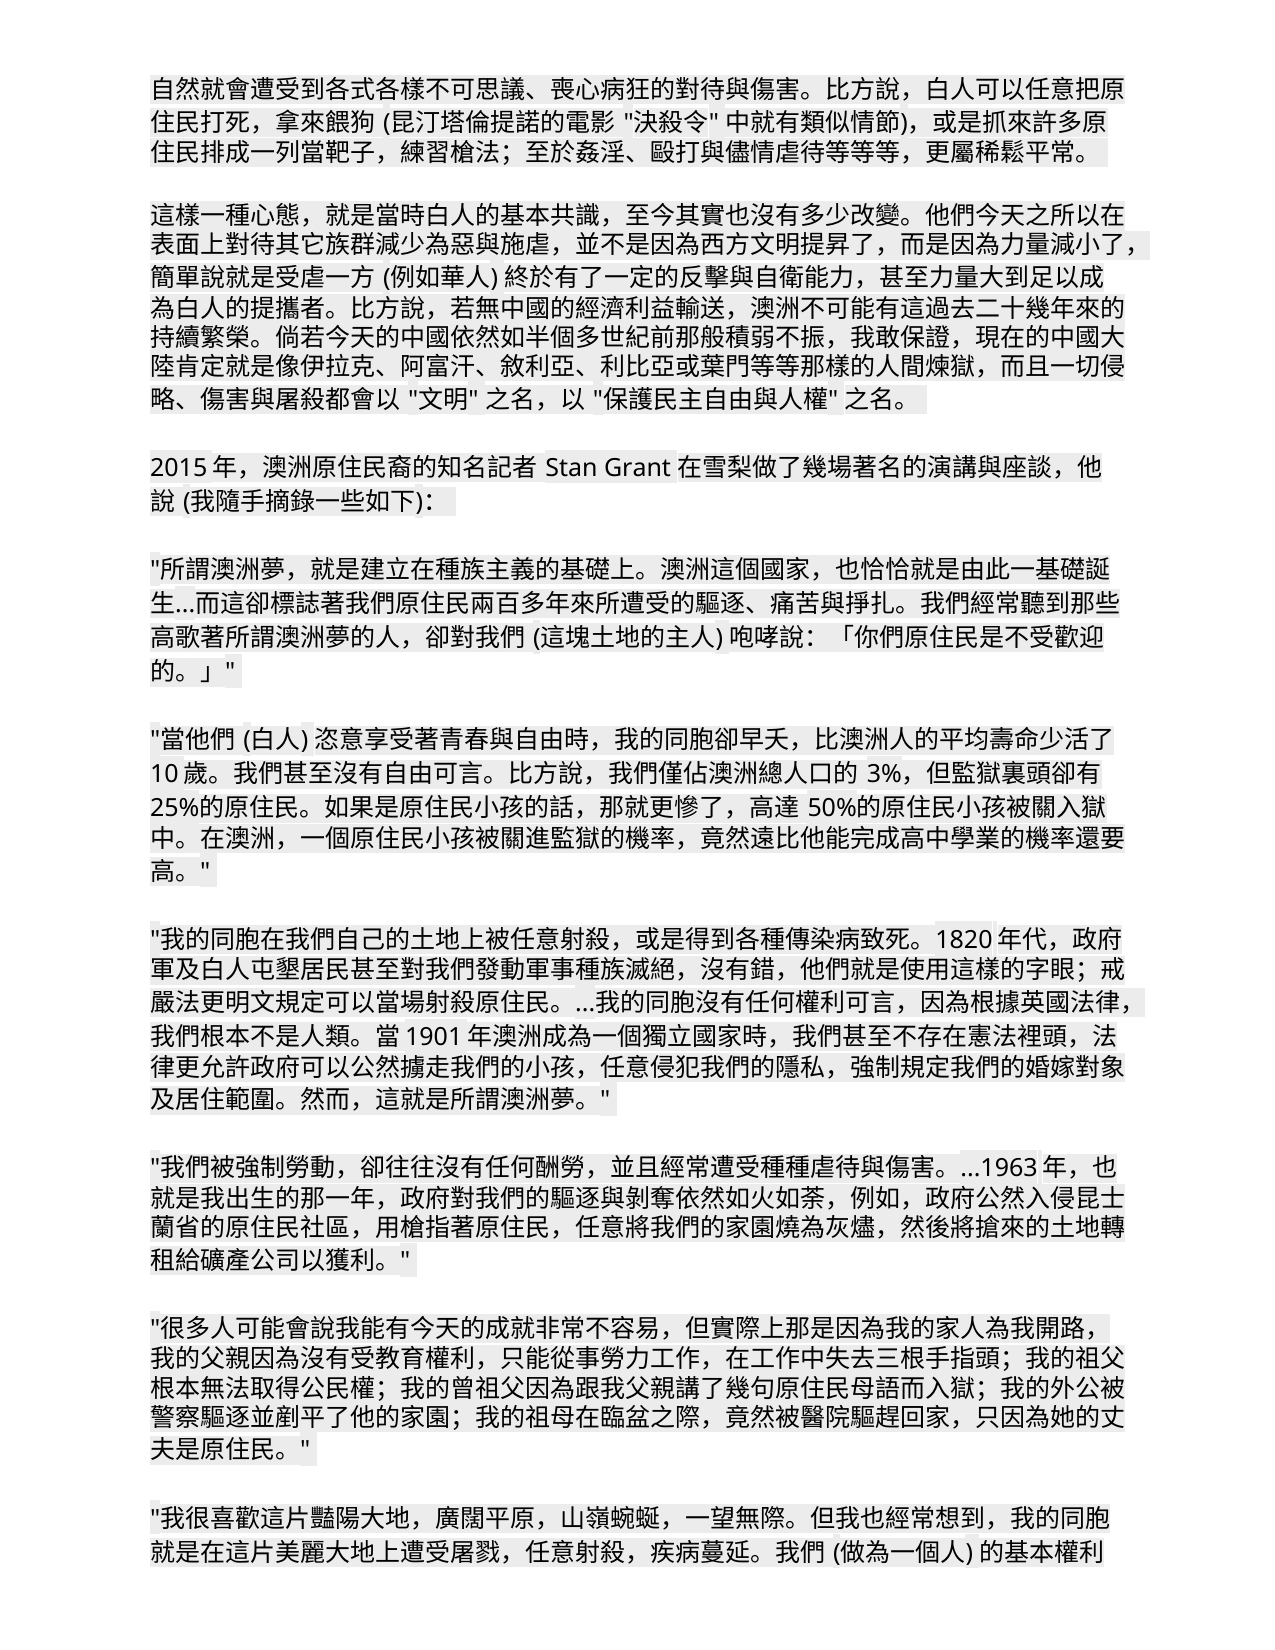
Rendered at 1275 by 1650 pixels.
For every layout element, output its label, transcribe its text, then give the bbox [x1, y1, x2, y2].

text （續 2018. 02. 11有關澳洲） 上個月，英國媒體 Press Gazette 發了一篇新聞稿指出，John Pilger 在英國 "衛報" (Guardian) 的專欄被砍了。Pilger 接受訪問時說，早在三年前 (2015年) 他就被 "衛報" 掃地出門；不光是他，同時還有一些跟他類似的記者也都被炒魷魚。Pilger 說，這是因為他們的言論跟報社走向早已背道而馳。Pilger還說，"衛報" 應該就是他在平面媒體的 "最後一站" 了，應該不會再有其它報社敢用他。 老實說，在比這更早之前，我已經至少七、八年不太會去看 "衛報"，因為，一個媒體究竟具有多大程度的誠實與正直，以及是否產生質變，其實很容易就能發現。建立信用很難，毀掉信用卻很容易。 先岔開一下話題，如果你稍微有點基本的敏感度，你一定也能觀察發現：蘋果日報老早就變成一種反中宣傳刊物，每天造謠抹黑誇大渲染，無所不用其極妖魔化中國。其實我也知道，它早在大約十年前就已經被 CIA 所實質掌控，對此我沒有任何可以毫無顧慮而能公開指陳的證據，或者你也可以乾脆說我根本沒有證據。但我畢竟不是今天才出社會，並不是每一件事情都需要所謂 "證據" 才能知道事實。 比方說，林義雄一家老小就是國民黨殺的，當我還在念高中時，我就知道這個事實。如此明明白白的事情，還需要什麼證據呢？很多事情是這樣：倘若你長久關注其相關議題，你自然就能清楚理解那些無法攤開所謂證據的事實真相。就比方說哪個政治人物乾不乾淨，圈內人或密切觀察者難道會不知道嗎？當然，絕大多數圈外人的腦袋通常是不太清楚的，很容易被唬弄，把人渣當神拿來拜。 戰爭並不僅僅限於軍火，在我看來，貨幣比子彈更可怕，謊言更勝於槍炮。可憐蟲才會持槍搶銀行，政客財團及其一票幫凶走狗，只需一張嘴，一隻筆，風度翩翩就能輕易囊括天下財富與權位；而所謂輿論或民意呢，不過就是一種宣傳戰的成果，網軍不折不扣就是一支軍隊。誰掌控了解釋權與話語權，誰就勝券在握；謊言的威力，至少在中、短期之內，遠遠大於真理。事實也許勝於雄辯，但事實往往抵擋不了鋪天蓋地的謊言與渲染。 比方說你看，距離就職台大校長的原訂日期，迄今已經將近一個月，但管中閔卻依舊無法上任，被一個向來極其聽話到非常不可思議的狗官--所謂教育部部長潘什麼忠的給擋了下來。不讓他上任的理由就是那些極其可笑的造謠與抹黑，比方說所謂抄襲。這些事如此可笑，學生引用老師的講義或研究手稿，然後就等於是學生原創？以後老師若再提起相關研究內容，就反而變成是老師抄襲學生？天底下有這種道理？這種腦殘鳥話居然也能拿來抹黑。但是你看，那些綠油油的御用文人及尾巴團體，比方說綠到爆的什麼 "北美洲台灣人教授協會"，卻依然一口咬定這就是抄襲，甚至還說，如果有人說這不是抄襲，那就是什麼 "世界級的大笑話"。很不可思議吧！連這麼荒唐的鳥話，居然也能因為政治顏色而硬是要瞎掰到底。 累積三十幾年的近距離觀察與共事經驗，我自認比一般人更了解人渣黨及其一大票走狗文人，了解其各種不擇手段的貪婪齷齪行徑。但是，許多時候，我往往還是會感到很震驚，人性居然可以齷齪下流到如此地步，完全睜眼說瞎話，完全不擇手段。我經常問學姊一個問題： "妳覺得，在這個世界上，到底有沒有什麼惡事是連人渣黨及其一票走狗文人也不屑去做的？" 我真是看不到這些人渣到底有沒有一個做惡的底線？ 也許你會說，一個極其可笑的謊言不就一下就會被拆穿了嗎？能有什麼殺傷力呢？如果你真的這麼認為，那麼，你若不是真的很 "單純" 或 "愚蠢"，就是存心胡扯。不信你問問你周遭的同事或左鄰右舍，問說為什麼台大校長遲遲無法上任？十之八九的人會回答你說："因為他好像論文抄襲做假，而且還拿財團的錢，所以很多人起來抗議。" 而且，你的周遭恐怕會有一半以上的人會說這些 "抗議者" 很勇敢很有正義感。你明知事實真相並非如此，但你覺得你有可能改變人們的想法嗎？幾乎不可能。為什麼？因為，人們會說： "大家都這麼說"。 你看，比方說過去人渣黨搞的大腸花運動是怎麼搞起來的？所憑藉的所有 "理由"，哪一個不是荒唐透頂的謊言與造謠？我原先所工作的醫院有個內部群組，一些主管甚至還散發一些極其可笑的謠言，比方說什麼服貿一旦通過，至少將會有一千萬個大陸人入籍台灣，取得投票權，破壞我們的民主與自由！然後還說大部份中小企業統統都會倒閉，四、五百萬人將失業，"我們" 台灣人將會變成 "他們" 中國人的奴隸等等等。我看到這些謠言，馬上開罵，然後就退出那個院內群組，並不是我不想讓 "真理越辯越明"，而是我相信，面對鋪天蓋地存心瞎掰的謊言，即便我曾是辯論比賽冠軍也沒輒，沒有人會相信我，因為 "大家都這麼說"。 過去的舊國民黨依靠這一套控制媒體進行抹黑造謠的本事來統治，想不到人渣黨才是這方面的真正高手，可謂天下無敵。而一般台灣人呢，半個多世紀來，智商始終沒有任何進化，永遠是被主流勢力所操弄愚弄的一群。 注意聽哦，該畫重點的地方來了：一個人，惟有當他能清楚地意識到世界上就是會有這樣一群人，存心以謊言和謠言做為一種鬥爭與謀利工具時，然後他才有可能在每個議題上避免被誤導。 這樣講很文謅謅，其實道理很簡單，換個方式說：一個人，惟有當他清楚地意識到對方是個詐騙集團時，然後他才有可能不至於蠢到去討論詐騙集團所說的每一句翻來覆去的鳥話或謊言與謠言，不至於蠢到企圖去理解詐騙集團所做的每一件事到底有什麼理念在裏頭。當然完全沒有理念可言，一切就只是為了兩個東西：金錢和權力。 插播結束，話說回頭，Pilger在 "衛報" 的最後一篇文章出現在三年前 (2015年) 的 4月 22日，標題是："澳洲政府把原住民逐出家園，就是對原住民宣戰"： https://goo.gl/6pKjpe 去年 (2017年) 夏天，澳洲總理 Malcolm Turnbull 針對白人政府過去長達一個世紀的所謂同化政策之暴行再次道歉。其實這不是第一次官方道歉，在2008年就由當時的總理Kevin Rudd 道歉過一次。 1997年五月，在國內外壓力下，澳洲政府發表第一份原住民人權調查報告書，叫做 " Bringing them Home" (帶他們回家)，主要是針對在那長達百年的強迫同化過程中，調查估計約有十萬個原住民小孩 (約佔當時原住民人口的至少三分之一)，竟然被當成牲畜貓狗那樣，強制帶離他們的父母，帶到白人社區，送入收養教化機構，或送入白人家庭，說要同化他們。 為什麼要這樣做呢？因為白人普遍認為原住民是低等生物 (連 "人種" 都稱不上)，頂多是介於人類與猿猴之間的一種 "過渡生物"，一種生物演化上的所謂 "缺環" (missing link)，沒資格生、養小孩。因此，為了澳洲白人血統之 "純淨"，為了保護西方高貴的文化不會被低等的有色人種或低等生物給污染，最好讓原住民滅種算了。至於已經生出來的原住民小孩 (特別是那些混血的)，就依法任意帶走，送進各種收養教化機構或白人家庭，看能不能給予心靈淨化，讓他們從低等生物向上演化，向上提昇，多少學習一點白人的高尚文明。 這樣一個同化過程，其實早在1860年代左右便開始倡議，包括許多所謂學術與政策研究更是明目張膽，荒腔走板，往往先有既定結論，然後再來 "研究"；所謂白人優越論，甚囂塵上，持續至今。 據我所知，至遲在1897年，澳洲就有針對原住民的法律出爐，這些法律名稱通常都很好聽，往往冠以 "保護"（protection）一詞。1906年，澳洲政府更明文規定所謂 "原住民保護官"才是18歲以前的原住民小孩在法律上的監護人，可以隨時把原住民小孩從他的父母身邊帶走。在這樣一些極其不可思議的法律底下，展開長達至少七十年的強制同化政策，一直到七零年代中期，白澳政策才停止。 整個強制同化過程，惡形惡狀，喪心病狂，罄竹難書。若真要寫，得寫上七天七夜。比方說，原住民的婦女要結婚，竟然必須經過 "原住民保護官" 的審核與批准，看你夠不夠格，夠不夠高尚文明，特別是有可能危害白人血統 "純淨" 的異族通婚，更是受到嚴格管制。 在澳洲，長達兩百多年一直持續至今的各種迫害性乃至滅種性的歧視政策，使得原住民不但淪為貧民與罪犯，更是從原本的數十萬人口 (一說上百萬)，甚至在1922年一度僅剩六萬多人。至於那些被強制從父母身邊帶走的原住民小孩（有些一生下來便被 "原住民保護官" 馬上帶走），強制送進各種寄養機構或白人家庭中，不但成為白人奴隸（講好聽是免費童工），而且往往遭到性侵與各種形式的虐待、毆打與傷害，更多則是在貧窮困境及深具敵意與傷害性的歧視環境中，淪為罪犯，監獄裏往往一大半是原住民小孩。 英國人於1788年來到澳洲，旋即展開屠殺與強佔土地，包括強姦、凌虐與綁架為奴等等，其間更造成一支原住民族群的滅種，叫做Tasmanians (塔斯馬尼亞人)，最後一位死去的塔斯馬尼亞人的骨骸，還被當成動物標本般，送進澳洲博物館展覽。當然，有人把澳洲原住民的人口之劇減乃至滅種，歸咎於白人所帶來的各種在當地前所未見的疾病與病菌，例如天花、肺結核、百日咳、傷寒，痲疹與梅毒等等等。這樣一種帶有相當 "自然主義" (naturalistic) 傾向的描述性解釋，頂多也只是各種傷害因素 "之一" 而已，根本問題仍是出在白人根本不把原住民當成人類看待，而是當成 "動物"，一說是 "最近接人類的一種動物"，或是文明一點的，說他們是 "最接近野獸的人類"。 在這樣一種白人至上的 "文明" 眼光下，被視為低等物種的一方，倘若自身防衛能力不足，自然就會遭受到各式各樣不可思議、喪心病狂的對待與傷害。比方說，白人可以任意把原住民打死，拿來餵狗 (昆汀塔倫提諾的電影 "決殺令" 中就有類似情節)，或是抓來許多原住民排成一列當靶子，練習槍法；至於姦淫、毆打與儘情虐待等等等，更屬稀鬆平常。 這樣一種心態，就是當時白人的基本共識，至今其實也沒有多少改變。他們今天之所以在表面上對待其它族群減少為惡與施虐，並不是因為西方文明提昇了，而是因為力量減小了，簡單說就是受虐一方 (例如華人) 終於有了一定的反擊與自衛能力，甚至力量大到足以成為白人的提攜者。比方說，若無中國的經濟利益輸送，澳洲不可能有這過去二十幾年來的持續繁榮。倘若今天的中國依然如半個多世紀前那般積弱不振，我敢保證，現在的中國大陸肯定就是像伊拉克、阿富汗、敘利亞、利比亞或葉門等等那樣的人間煉獄，而且一切侵略、傷害與屠殺都會以 "文明" 之名，以 "保護民主自由與人權" 之名。 2015年，澳洲原住民裔的知名記者 Stan Grant 在雪梨做了幾場著名的演講與座談，他說 (我隨手摘錄一些如下)： "所謂澳洲夢，就是建立在種族主義的基礎上。澳洲這個國家，也恰恰就是由此一基礎誕生...而這卻標誌著我們原住民兩百多年來所遭受的驅逐、痛苦與掙扎。我們經常聽到那些高歌著所謂澳洲夢的人，卻對我們 (這塊土地的主人) 咆哮說：「你們原住民是不受歡迎的。」" "當他們 (白人) 恣意享受著青春與自由時，我的同胞卻早夭，比澳洲人的平均壽命少活了10歲。我們甚至沒有自由可言。比方說，我們僅佔澳洲總人口的 3%，但監獄裏頭卻有25%的原住民。如果是原住民小孩的話，那就更慘了，高達 50%的原住民小孩被關入獄中。在澳洲，一個原住民小孩被關進監獄的機率，竟然遠比他能完成高中學業的機率還要高。" "我的同胞在我們自己的土地上被任意射殺，或是得到各種傳染病致死。1820年代，政府軍及白人屯墾居民甚至對我們發動軍事種族滅絕，沒有錯，他們就是使用這樣的字眼；戒嚴法更明文規定可以當場射殺原住民。...我的同胞沒有任何權利可言，因為根據英國法律，我們根本不是人類。當1901年澳洲成為一個獨立國家時，我們甚至不存在憲法裡頭，法律更允許政府可以公然擄走我們的小孩，任意侵犯我們的隱私，強制規定我們的婚嫁對象及居住範圍。然而，這就是所謂澳洲夢。" "我們被強制勞動，卻往往沒有任何酬勞，並且經常遭受種種虐待與傷害。...1963年，也就是我出生的那一年，政府對我們的驅逐與剝奪依然如火如荼，例如，政府公然入侵昆士蘭省的原住民社區，用槍指著原住民，任意將我們的家園燒為灰燼，然後將搶來的土地轉租給礦產公司以獲利。" "很多人可能會說我能有今天的成就非常不容易，但實際上那是因為我的家人為我開路，我的父親因為沒有受教育權利，只能從事勞力工作，在工作中失去三根手指頭；我的祖父根本無法取得公民權；我的曾祖父因為跟我父親講了幾句原住民母語而入獄；我的外公被警察驅逐並剷平了他的家園；我的祖母在臨盆之際，竟然被醫院驅趕回家，只因為她的丈夫是原住民。" "我很喜歡這片豔陽大地，廣闊平原，山嶺蜿蜒，一望無際。但我也經常想到，我的同胞就是在這片美麗大地上遭受屠戮，任意射殺，疾病蔓延。我們 (做為一個人) 的基本權利蕩然無存，因為，根據英國的法律，我們根本不存在。當白人看著我們時，在他們眼中並不是看到一個人，而是看到一種次人類 (subhuman)。 "Charles Dickens (雙城記及塊肉餘生記作者) 是英國偉大作家，提起原住民，尚且說 「最好能把他們從地球表面清除。」 Arthur Phillip (英國海軍上將，派來澳洲當總督)，(甚至把我們當成獵物般)，在彷彿以襲擊為樂的派對中，竟發出指令說：「去吧！去砍幾個黑色的麻煩鬼的頭顱回來！」" 1973 年，白澳政策才結束。表面上結束，骨子裏的偏見與歧視依舊存在至今。舉個例，前年 (2016年)，澳洲北領地的 Don Dale Youth Detention Centre (東達爾少年拘留所)，涉嫌虐待原住民少年犯，影像流出，引起澳洲各地抗議。這時候，The Australian (澳洲銷售量最大的報紙) 的總編輯卻刊登了這樣一幅種族歧視的漫畫： https://goo.gl/yiv41Y 這漫畫意思是說：你看，這些原住民低等物種，整天喝得醉醺醺，他們連自己的小孩叫什麼名字都不知道。 上述網址中，報導的最後面還有另外一幅漫畫，也是同一位漫畫家自以為幽默的 "傑作"。這回是歧視印度人。漫畫中是一群度人，拿大鐵鎚把太陽能發電板整個敲碎，然後大家就蹲在地上研究這東西到底能不能吃、好不好吃。其中一個說："不好啦，別吃啦。" 另一個說，"嗯，且讓我沾點芒果醬來試試味道"。這漫畫發表於三年前巴黎氣候高峰會之際，潛台詞是這樣："聯合國提供援助給這些低等國家，幫他們節能減碳是沒有用的啦，這些是低等人種，他們不懂得太陽能發電這些高科技啦。" 你看像不像台灣的自由人渣報抹黑大陸人的心態與手法。 上述 Stan Grant 的演講中提到，澳洲原住民的平均壽命比一般澳洲人少10歲。事實上，依據 Oxfam 澳洲分會的數據，應該是少活10-17歲。Oxfam還指出，大部份的澳洲人過著全世界最好的生活品質之一，但其原住民卻過著跟全世界最貧窮國家的人一樣的生活水平，一樣高的死亡率；特別是小孩，飽受貧窮與疾病之苦。根據聯合國 2009年的原住民調查報告指出，全世界的國家之中，原住民與非原住民的生活水平落差最大的，就是澳洲和尼泊爾。 為了應付外界從不間斷的批評，澳洲政府在十一年前就擬定了一個 "弭平計劃" (Closing the Gap)，揚言要在健康及平均餘命、就業率、入監率、經濟收入、婦女受暴與兒童安全等各方面，消除原住民和非原住民之間的差距。弭了十一年，往往經費不足，口惠而實不至，甚至越弭差距越大。長年以來，國際特赦組織對此再三發出譴責。兩、三個星期前，國際特赦組織還一連發了兩、三篇新聞稿，再度指控澳洲政府不應該總是以監獄來對付原住民小孩，而是應該改善他們的基本福利與生活條件，而不是一方面在政策上歧視之，使之貧窮，剝奪其基本生存權利，使之淪落至社會底層，另一方面卻又用高壓手段對付，把他們動輒送入監牢，求處重刑，或在不見天日的監獄中經常性地、體制性地對之施以酷刑或漠視其遭受虐待。 國際特赦組織還說：前年發生在東達爾少年拘留所的虐囚事件，澳洲政府不應該以所謂 "偶發個案" 的說詞來掩飾相關問題的普遍嚴重性。國際特赦組織說："長年以來，我們在澳洲每個省以及每個原住民的居住地，揭發過許多殘無人道的虐待原住民小孩的事件，其中還包括性侵。" 所謂弭平計畫，弭了這麼多年，"澳洲原住民小孩被送進監牢的比例，竟然高達非原住民小孩的 25倍！" 去年 (2017年) 三月，聯合國婦女受暴特別調查員 Dubravka Šimonović 女士，針對澳洲原住民婦女受暴情況指出：她們不但遭受種族歧視，而且也遭受性別歧視以及因為貧窮而衍生的階級歧視。報告指出，這個多重歧視不光是來自於個人，更是一種結構性與體制性的歧視與迫害形式，這使得澳洲原住民婦女比一般婦女有高出34倍以上的家暴機率以及3.7倍的被強暴比例。Dubravka Šimonović 譴責，所謂弭平計畫已經實施十一年，不但每一年繳出不合格的成績單，而且原住民女孩己身受暴及入獄機率卻反而持續攀升。 有件事很荒唐，製造原住民小孩生活困境的是澳洲白人政府，它才是真正元凶，但是，在 2007年6月，澳洲總理John Howard 竟然以 "保護原住民兒童" 為理由，宣布收回澳洲原住民的 "北領地"（NorthernTerritory）自治權。2008年10月24日，John Pilger 對此寫了一篇文章： https://goo.gl/BWgTx4 我大約摘要一下： Pilger 引用2005年聯合國 "根除種族歧視委員會" (The Committee on the Elimination of Racial Discrimination，簡稱 CERD) 的報告指出，澳洲是全世界已開發國家中，種族歧視最嚴重的地方。Pilger 把澳洲白人政府的所作所為，等同於當年南非白人政府惡名昭彰的種族隔離政策。Pilger 並譴責澳洲人對此卻悶不吭聲，袖手旁觀，坐視不管。 Pilger譴責澳洲政府掠奪原住民所屬北領地之藉口，居然是 "保護原住民兒童"。就在選舉之前，澳洲總理 Howard 突然宣佈 "國家緊急狀態"，派軍隊入侵北領地，說要 "保護原住民兒童"，並且說原住民小孩在家裏受到虐待的 "人數之多"， "是你所無法想像的" (unthinkable numbers)。Pilger 說，政府在這項所謂 "國家緊急行動" 中，一共移送了7433個 "疑似" 兒童虐待的原住民小孩給醫生看。醫生"證實" 他們長年生活貧困，陷入極端形式的貧窮，毫無生活資源。Pilger說，醫生們的這樣一些 "發現"，難道不是眾所皆知、難道不是長年歧視政策所造成的嗎？ 至於這七千四百多個 "疑似" 兒童虐待的個案，調查到最後，居然只有四個是可能成立的。Pilger說，這就是所謂 "人數多到你無法想像" 的真實情況。而且，其中甚至還涉及自導自演，比方說什麼 "有人" 爆料說哪個原住民家庭裏頭有 "性奴隸"，這個匿名的爆料者後來被揭穿原來是澳洲政府職員自己瞎掰。 Pilger說，澳洲政府採取兩面手法，一方面假裝為過去兩百年來的暴行對原住民道歉，一方面卻又繼續加大力道迫害原住民。他說，澳洲政府之所以如此裝模作樣、大費周章地奪取北領地，是因為那裏有著全世界最豐富的鈾礦。Pilger引用澳洲一位著名的小兒科女醫師的說法，她同時也是一個反核武人士，叫做 Helen Caldicott，她說，"澳洲政府掠奪北領地，跟兒童性虐待完全扯不上關係，而是跟蘊藏量豐富的鈾礦有關，並且企圖把它變成核廢料的儲存地。" 如果你長年關注核武及貧鈾彈，你應該聽過這個團體，叫做 "國際醫生反核武組織" (International Physicians for the Prevention of Nuclear War)，簡稱 IPPNW。這團體曾經在1985年獲得諾貝爾和平獎，其創辦人之一就是這位 Helen Caldicott，今年已八十歲。 Pilger說，北領地的鈾礦由一家美國跨國公司承包，公司名稱叫做 Halliburton，是全世界最大的跨國石油與天然氣公司之一。這公司的前CEO是誰呢，就是Dick Cheney (錢尼)。錢尼這個兩手沾滿千萬人血腥的人渣是誰呢？這個應該不用我介紹了。John Kerry 是歐巴馬的國務卿，2004年曾對紐約時報爆料指控錢尼所曾擔任多年CEO的 Halliburton公司，藉著伊拉克戰爭，"從伊拉克大撈一筆"。 底下有張澳洲的照片，我就拿它做個結尾。 https://goo.gl/dBd8Y5 每天忙忙忙，疲憊不堪；生命與生活之疲累與煩瑣，不知何時方休。寫沒幾個字就快三點了，再寫下去就要天亮了，一早還得出發北上，今天是站樁日。這些永遠寫不完的血淚與齷齪，我就先寫到這。許多時候，實在很不願意去想到這些事，一想起來就覺得很挫折，有時挫折到感覺很不光采；知道得這麼多，卻幾乎什麼也沒做。 [150, 75, 1125, 1568]
